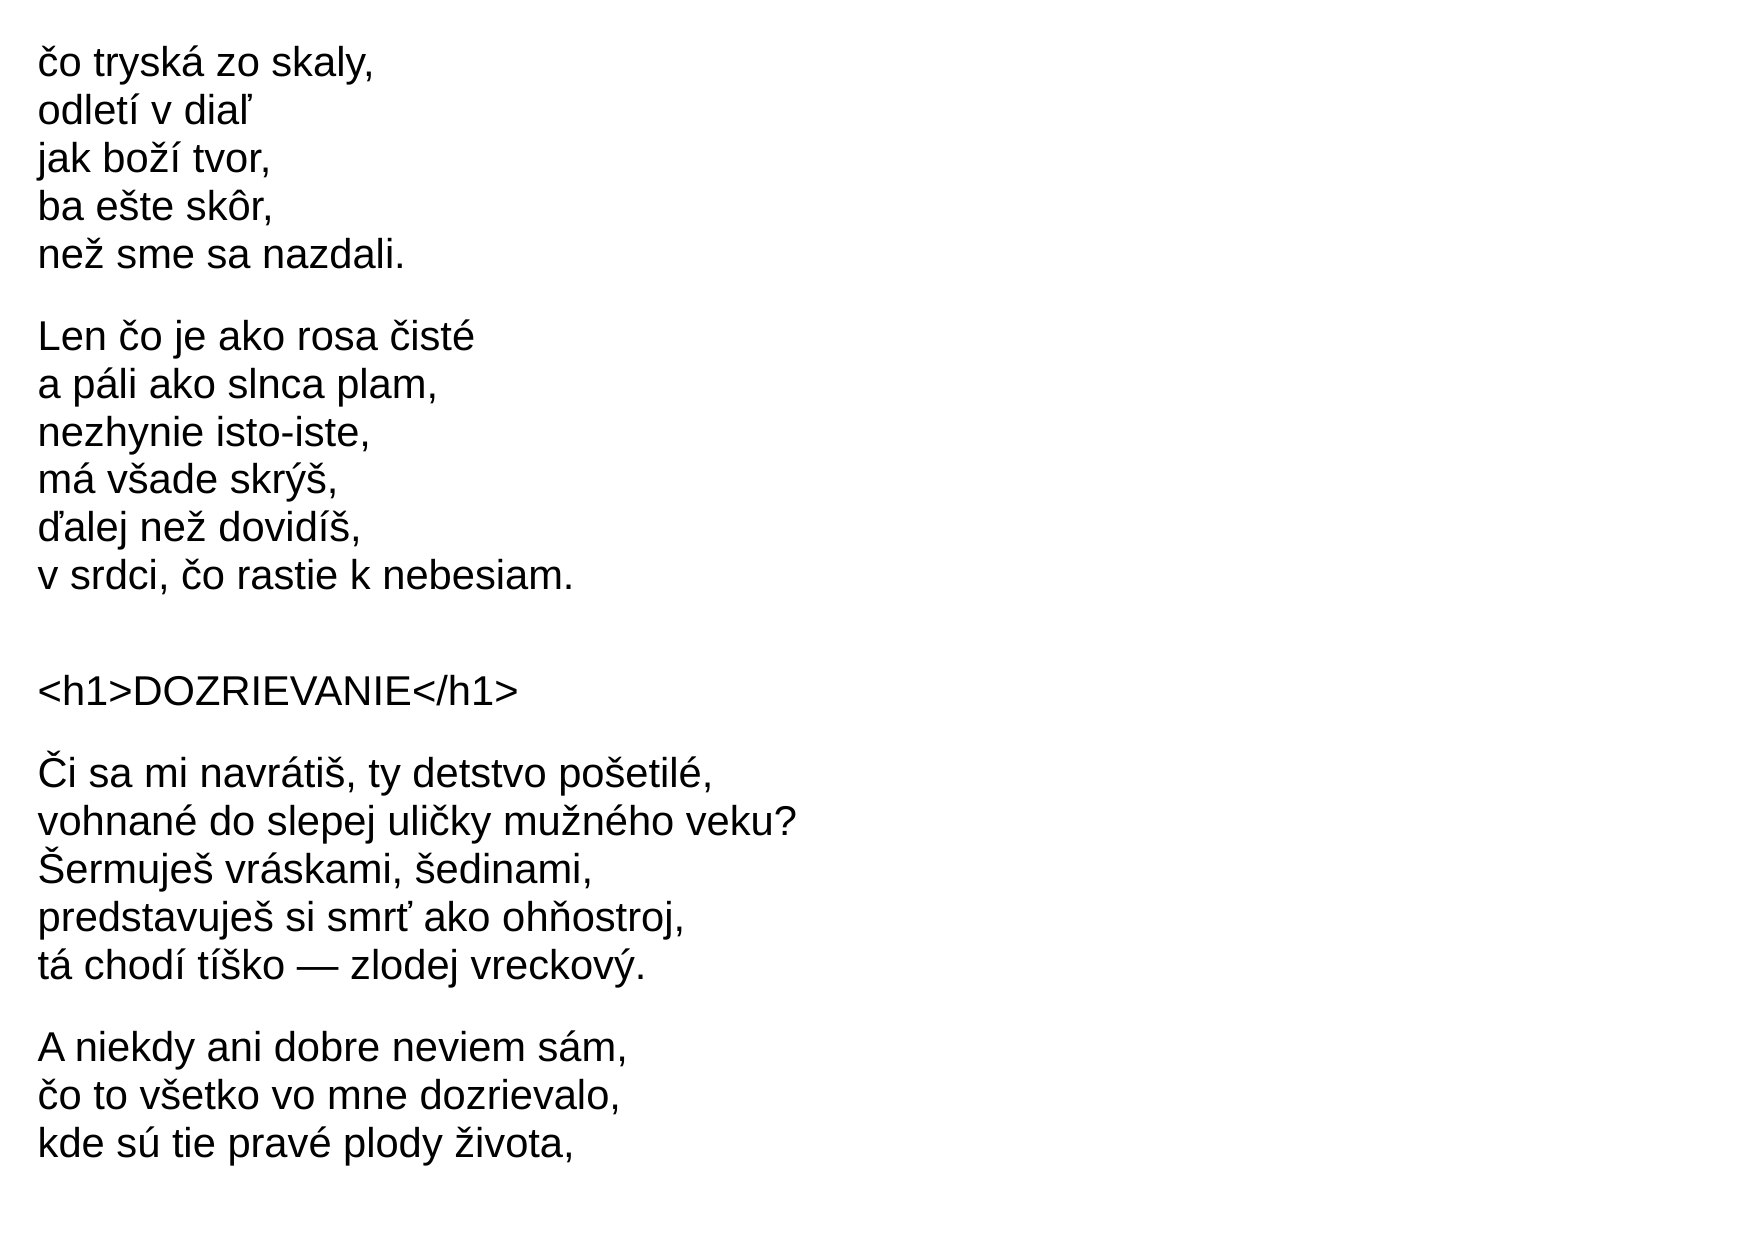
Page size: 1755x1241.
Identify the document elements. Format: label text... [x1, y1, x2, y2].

text má všade skrýš, [37, 455, 1717, 503]
text a páli ako slnca plam, [37, 359, 1717, 407]
text v srdci, čo rastie k nebesiam. [37, 551, 1717, 599]
text než sme sa nazdali. [37, 229, 1717, 277]
text čo tryská zo skaly, [37, 37, 1717, 85]
text A niekdy ani dobre neviem sám, [37, 1022, 1717, 1070]
text <h1>DOZRIEVANIE</h1> [37, 667, 1717, 715]
text Len čo je ako rosa čisté [37, 311, 1717, 359]
text Šermuješ vráskami, šedinami, [37, 844, 1717, 892]
text tá chodí tíško — zlodej vreckový. [37, 940, 1717, 988]
text kde sú tie pravé plody života, [37, 1118, 1717, 1166]
text vohnané do slepej uličky mužného veku? [37, 797, 1717, 844]
text Či sa mi navrátiš, ty detstvo pošetilé, [37, 749, 1717, 797]
text ba ešte skôr, [37, 181, 1717, 229]
text predstavuješ si smrť ako ohňostroj, [37, 892, 1717, 940]
text odletí v diaľ [37, 85, 1717, 133]
text nezhynie isto-iste, [37, 407, 1717, 455]
text ďalej než dovidíš, [37, 503, 1717, 551]
text čo to všetko vo mne dozrievalo, [37, 1070, 1717, 1118]
text jak boží tvor, [37, 133, 1717, 181]
